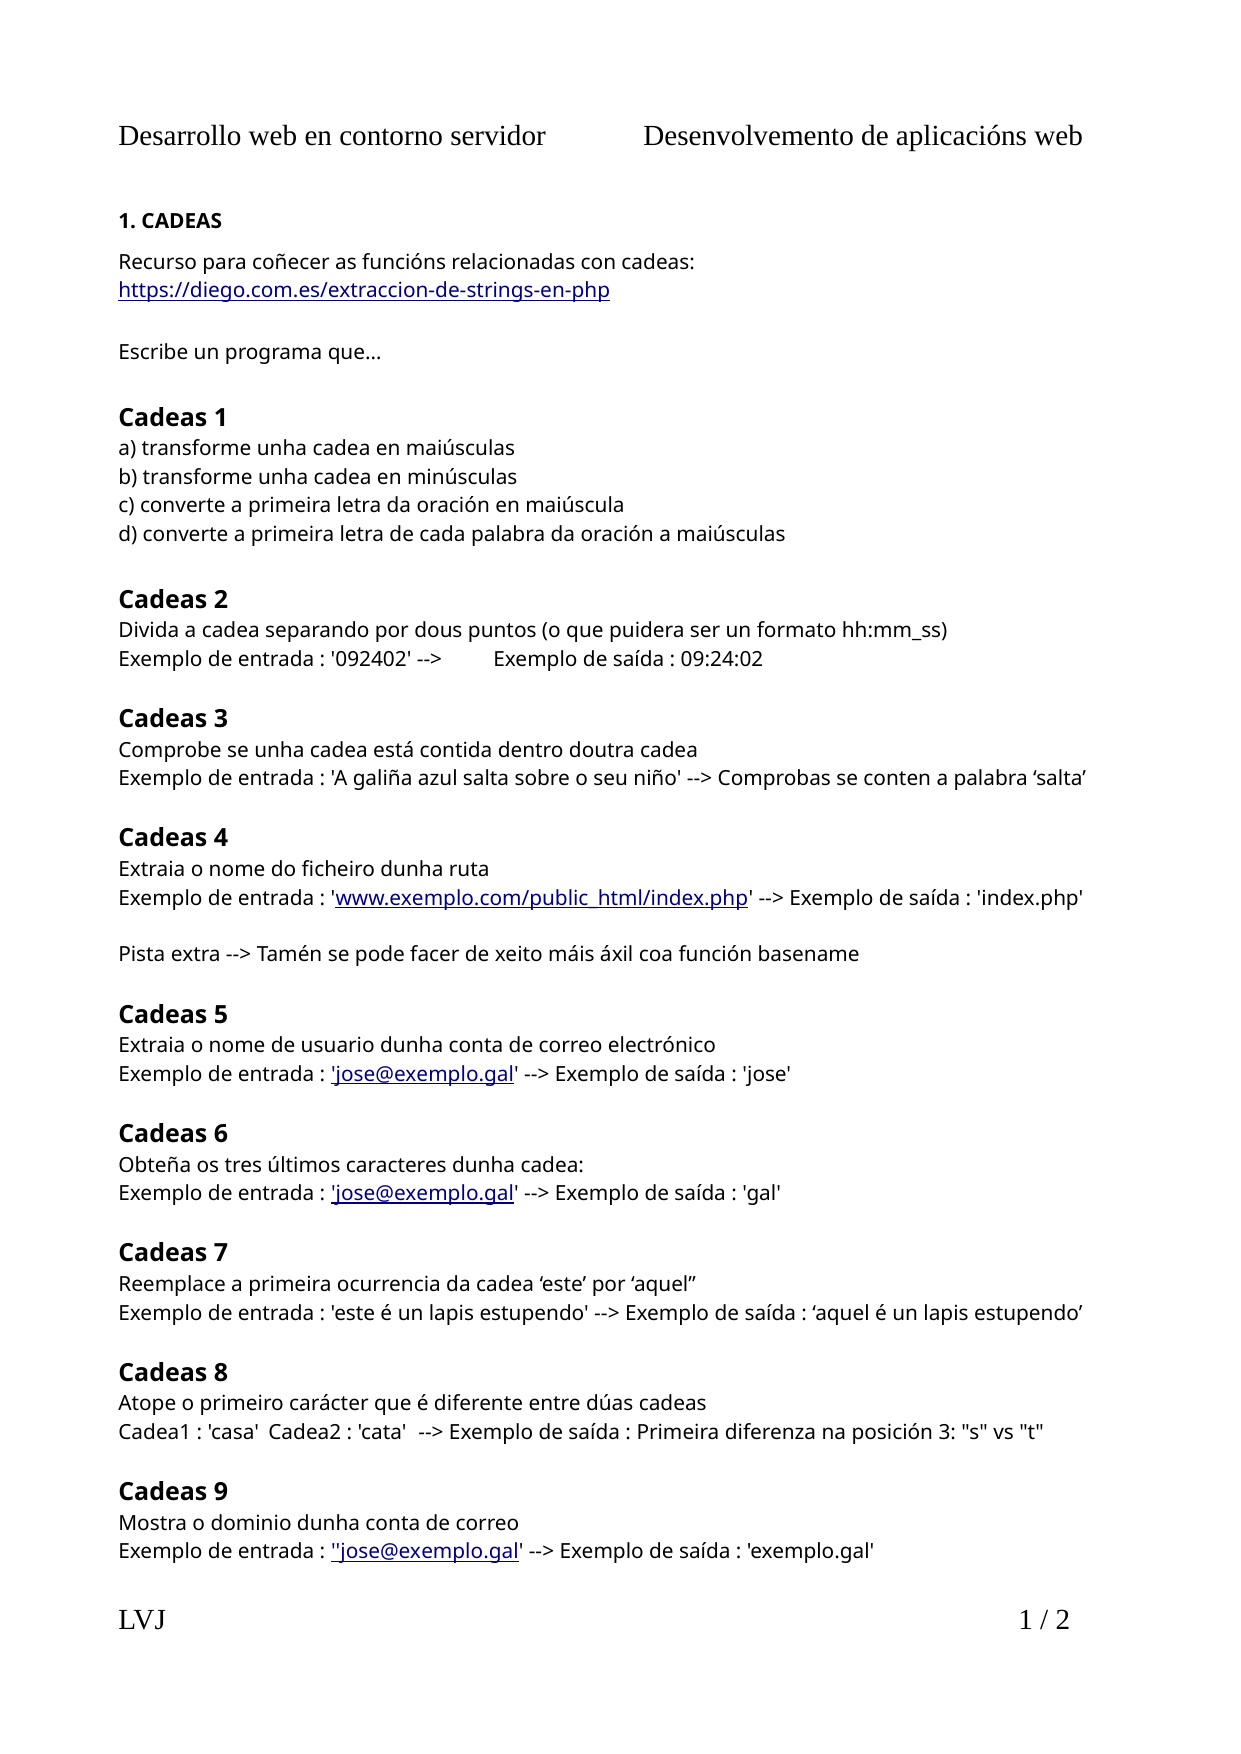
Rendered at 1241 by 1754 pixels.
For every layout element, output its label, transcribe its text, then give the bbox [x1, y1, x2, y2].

text Exemplo de entrada : 'este é un lapis estupendo' --> Exemplo de saída : ‘aquel é un lapis estupendo’ [118, 1298, 1122, 1326]
text Mostra o dominio dunha conta de correo [118, 1508, 1122, 1536]
text Exemplo de entrada : 'jose@exemplo.gal' --> Exemplo de saída : 'jose' [118, 1059, 1122, 1087]
text Exemplo de entrada : 'www.exemplo.com/public_html/index.php' --> Exemplo de saída : 'index.php' [118, 883, 1122, 911]
text Extraia o nome de usuario dunha conta de correo electrónico [118, 1030, 1122, 1059]
text Exemplo de entrada : 'jose@exemplo.gal' --> Exemplo de saída : 'gal' [118, 1178, 1122, 1207]
text Cadeas 4 [118, 820, 1122, 854]
text Exemplo de entrada : 'A galiña azul salta sobre o seu niño' --> Comprobas se conten a palabra ‘salta’ [118, 763, 1122, 792]
text Cadeas 2 [118, 581, 1122, 615]
text Cadeas 6 [118, 1116, 1122, 1150]
text Cadea1 : 'casa' Cadea2 : 'cata' --> Exemplo de saída : Primeira diferenza na posición 3: "s" vs "t" [118, 1417, 1122, 1445]
text Escribe un programa que… [118, 337, 1122, 366]
text Cadeas 3 [118, 701, 1122, 735]
text Cadeas 8 [118, 1354, 1122, 1388]
text Comprobe se unha cadea está contida dentro doutra cadea [118, 735, 1122, 763]
text b) transforme unha cadea en minúsculas [118, 462, 1122, 490]
text Cadeas 9 [118, 1474, 1122, 1508]
text Cadeas 5 [118, 996, 1122, 1030]
text https://diego.com.es/extraccion-de-strings-en-php [118, 276, 1122, 304]
text Exemplo de entrada : ''jose@exemplo.gal' --> Exemplo de saída : 'exemplo.gal' [118, 1536, 1122, 1565]
text c) converte a primeira letra da oración en maiúscula [118, 490, 1122, 519]
text Cadeas 7 [118, 1235, 1122, 1269]
text Atope o primeiro carácter que é diferente entre dúas cadeas [118, 1388, 1122, 1417]
subtitle 1. CADEAS [118, 206, 1122, 234]
text d) converte a primeira letra de cada palabra da oración a maiúsculas [118, 519, 1122, 547]
text Reemplace a primeira ocurrencia da cadea ‘este’ por ‘aquel” [118, 1269, 1122, 1298]
text Extraia o nome do ficheiro dunha ruta [118, 854, 1122, 883]
text Recurso para coñecer as funcións relacionadas con cadeas: [118, 247, 1122, 276]
text Exemplo de entrada : '092402' --> Exemplo de saída : 09:24:02 [118, 644, 1122, 672]
text Cadeas 1 [118, 399, 1122, 433]
text Divida a cadea separando por dous puntos (o que puidera ser un formato hh:mm_ss) [118, 615, 1122, 644]
text Obteña os tres últimos caracteres dunha cadea: [118, 1150, 1122, 1178]
text a) transforme unha cadea en maiúsculas [118, 433, 1122, 462]
text Pista extra --> Tamén se pode facer de xeito máis áxil coa función basename [118, 939, 1122, 968]
